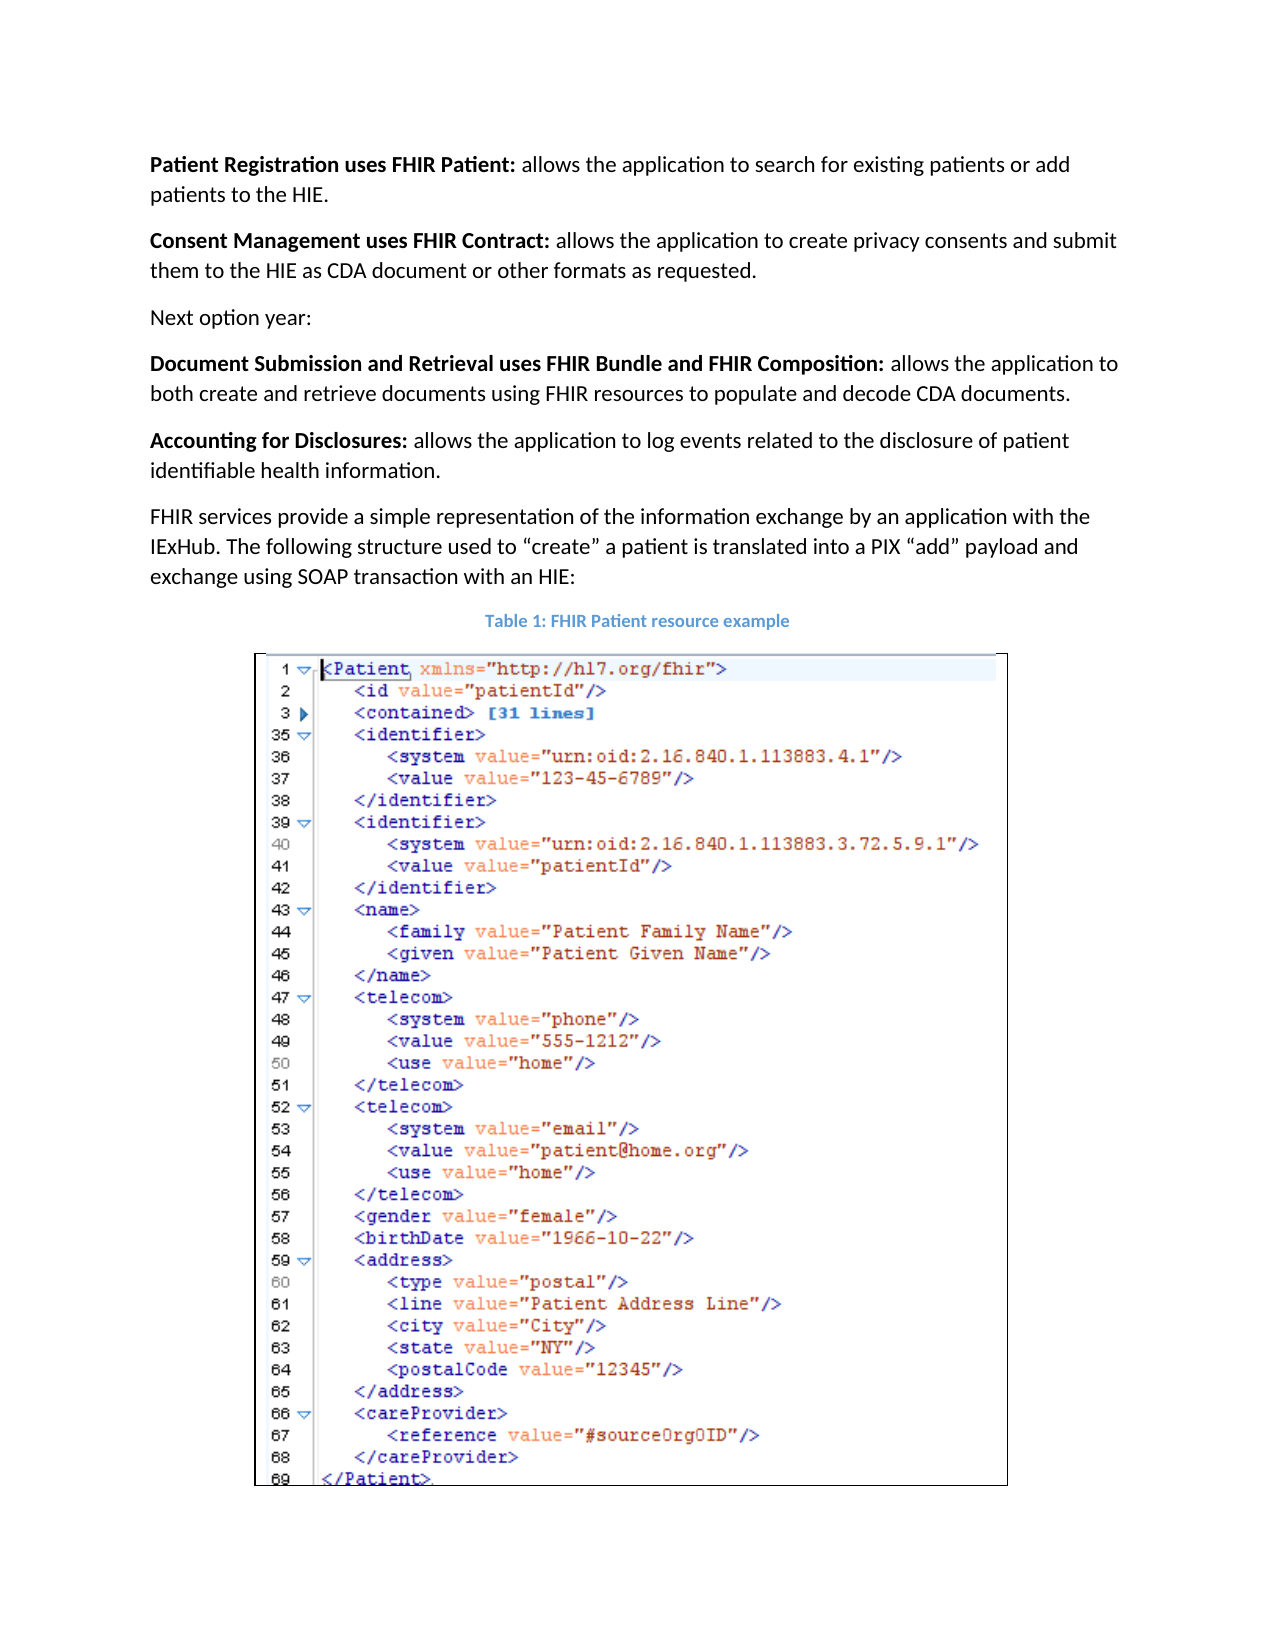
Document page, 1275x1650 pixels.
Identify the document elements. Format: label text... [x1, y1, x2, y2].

text Consent Management uses FHIR Contract: allows the application to create privacy consents and submit them to the HIE as CDA document or other formats as requested. [150, 226, 1125, 284]
text Accounting for Disclosures: allows the application to log events related to the disclosure of patient identifiable health information. [150, 426, 1125, 484]
text FHIR services provide a simple representation of the information exchange by an application with the IExHub. The following structure used to “create” a patient is translated into a PIX “add” payload and exchange using SOAP transaction with an HIE: [150, 502, 1125, 590]
table_header [256, 654, 266, 1485]
text Patient Registration uses FHIR Patient: allows the application to search for existing patients or add patients to the HIE. [150, 150, 1125, 208]
table_header [996, 654, 1007, 1485]
text Next option year: [150, 303, 1125, 331]
text Document Submission and Retrieval uses FHIR Bundle and FHIR Composition: allows the application to both create and retrieve documents using FHIR resources to populate and decode CDA documents. [150, 349, 1125, 407]
text Table 1: FHIR Patient resource example [150, 609, 1125, 632]
